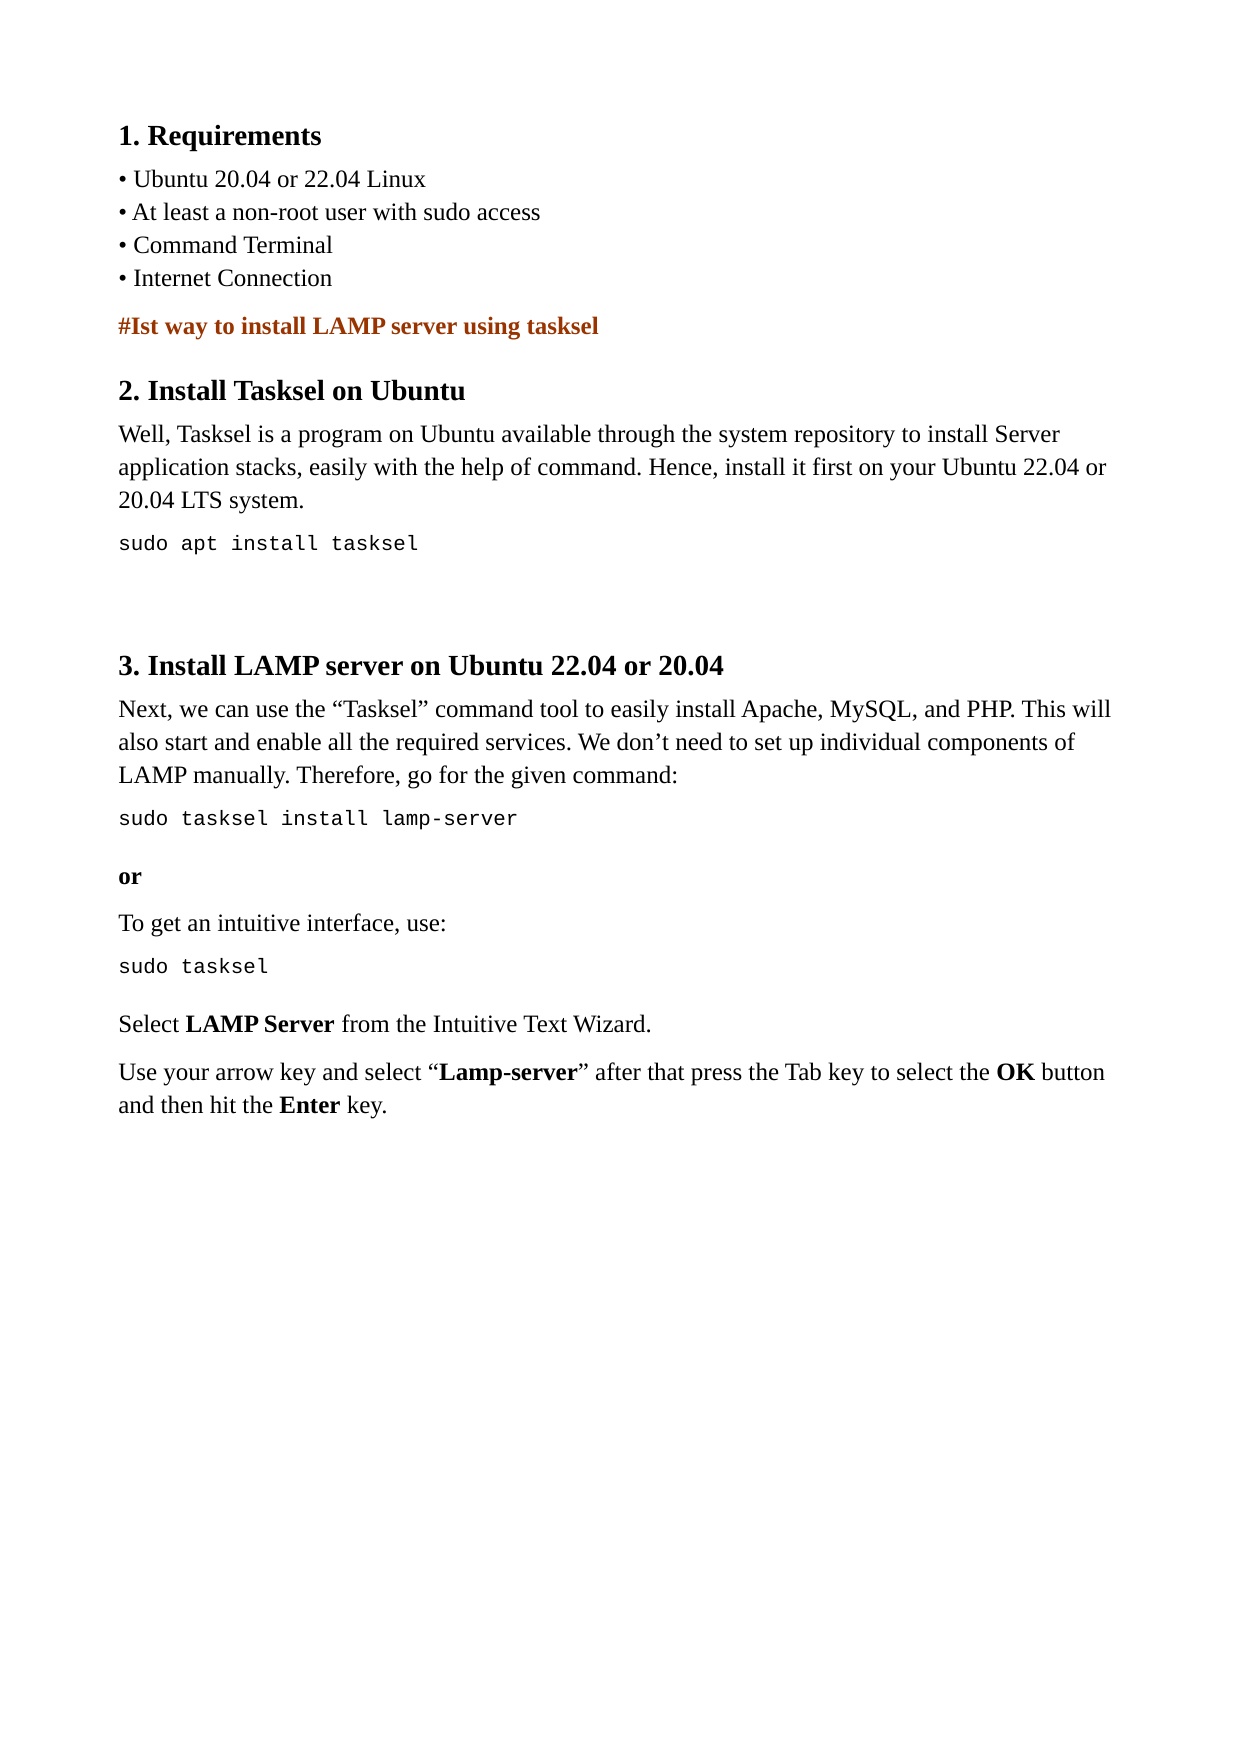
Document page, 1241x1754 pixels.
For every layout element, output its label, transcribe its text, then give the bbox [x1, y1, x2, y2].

text Use your arrow key and select “Lamp-server” after that press the Tab key to select the OK button and then hit the Enter key. [118, 1057, 1122, 1118]
text sudo apt install tasksel [118, 533, 1122, 556]
subtitle 1. Requirements [118, 118, 1122, 152]
text To get an intuitive interface, use: [118, 908, 1122, 937]
text #Ist way to install LAMP server using tasksel [118, 311, 1122, 339]
text • Ubuntu 20.04 or 22.04 Linux • At least a non-root user with sudo access • Command Terminal • Internet Connection [118, 164, 1122, 292]
subtitle 2. Install Tasksel on Ubuntu [118, 373, 1122, 407]
text Well, Tasksel is a program on Ubuntu available through the system repository to install Server application stacks, easily with the help of command. Hence, install it first on your Ubuntu 22.04 or 20.04 LTS system. [118, 419, 1122, 514]
text sudo tasksel install lamp-server [118, 808, 1122, 831]
text or [118, 861, 1122, 889]
text Select LAMP Server from the Intuitive Text Wizard. [118, 1009, 1122, 1038]
text sudo tasksel [118, 956, 1122, 980]
text Next, we can use the “Tasksel” command tool to easily install Apache, MySQL, and PHP. This will also start and enable all the required services. We don’t need to set up individual components of LAMP manually. Therefore, go for the given command: [118, 694, 1122, 789]
subtitle 3. Install LAMP server on Ubuntu 22.04 or 20.04 [118, 648, 1122, 682]
